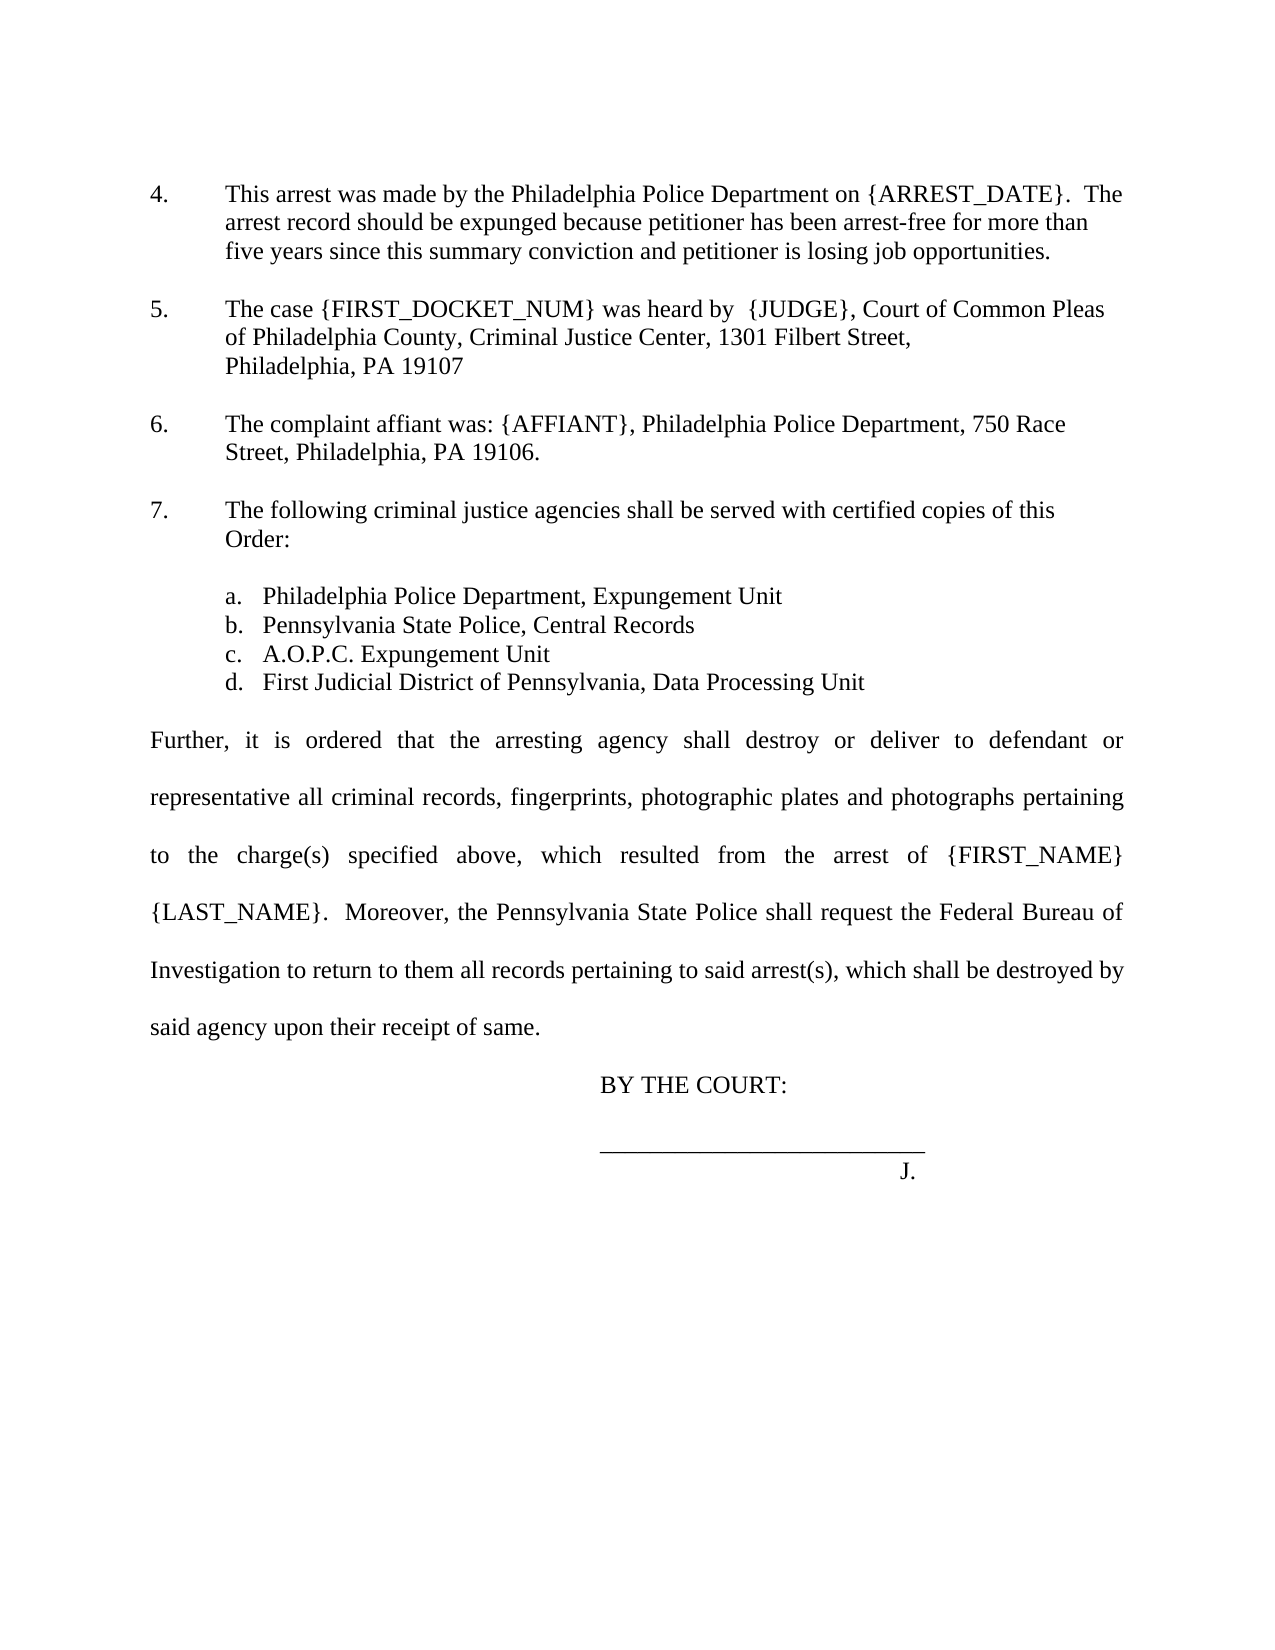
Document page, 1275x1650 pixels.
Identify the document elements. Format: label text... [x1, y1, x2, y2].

list First Judicial District of Pennsylvania, Data Processing Unit [225, 667, 1125, 696]
text BY THE COURT: [150, 1070, 1125, 1099]
list The complaint affiant was: {AFFIANT}, Philadelphia Police Department, 750 Race Street, Philadelphia, PA 19106. [150, 409, 1125, 466]
list This arrest was made by the Philadelphia Police Department on {ARREST_DATE}. The arrest record should be expunged because petitioner has been arrest-free for more than five years since this summary conviction and petitioner is losing job opportunities. [150, 179, 1125, 265]
list The case {FIRST_DOCKET_NUM} was heard by {JUDGE}, Court of Common Pleas of Philadelphia County, Criminal Justice Center, 1301 Filbert Street, Philadelphia, PA 19107 [150, 294, 1125, 380]
list The following criminal justice agencies shall be served with certified copies of this Order: [150, 495, 1125, 552]
list Philadelphia Police Department, Expungement Unit [225, 581, 1125, 610]
text J. [150, 1156, 1125, 1185]
list A.O.P.C. Expungement Unit [225, 639, 1125, 667]
list Pennsylvania State Police, Central Records [225, 610, 1125, 639]
text Further, it is ordered that the arresting agency shall destroy or deliver to defendant or representative all criminal records, fingerprints, photographic plates and photographs pertaining to the charge(s) specified above, which resulted from the arrest of {FIRST_NAME} {LAST_NAME}. Moreover, the Pennsylvania State Police shall request the Federal Bureau of Investigation to return to them all records pertaining to said arrest(s), which shall be destroyed by said agency upon their receipt of same. [150, 725, 1125, 1041]
text __________________________ [150, 1127, 1125, 1156]
